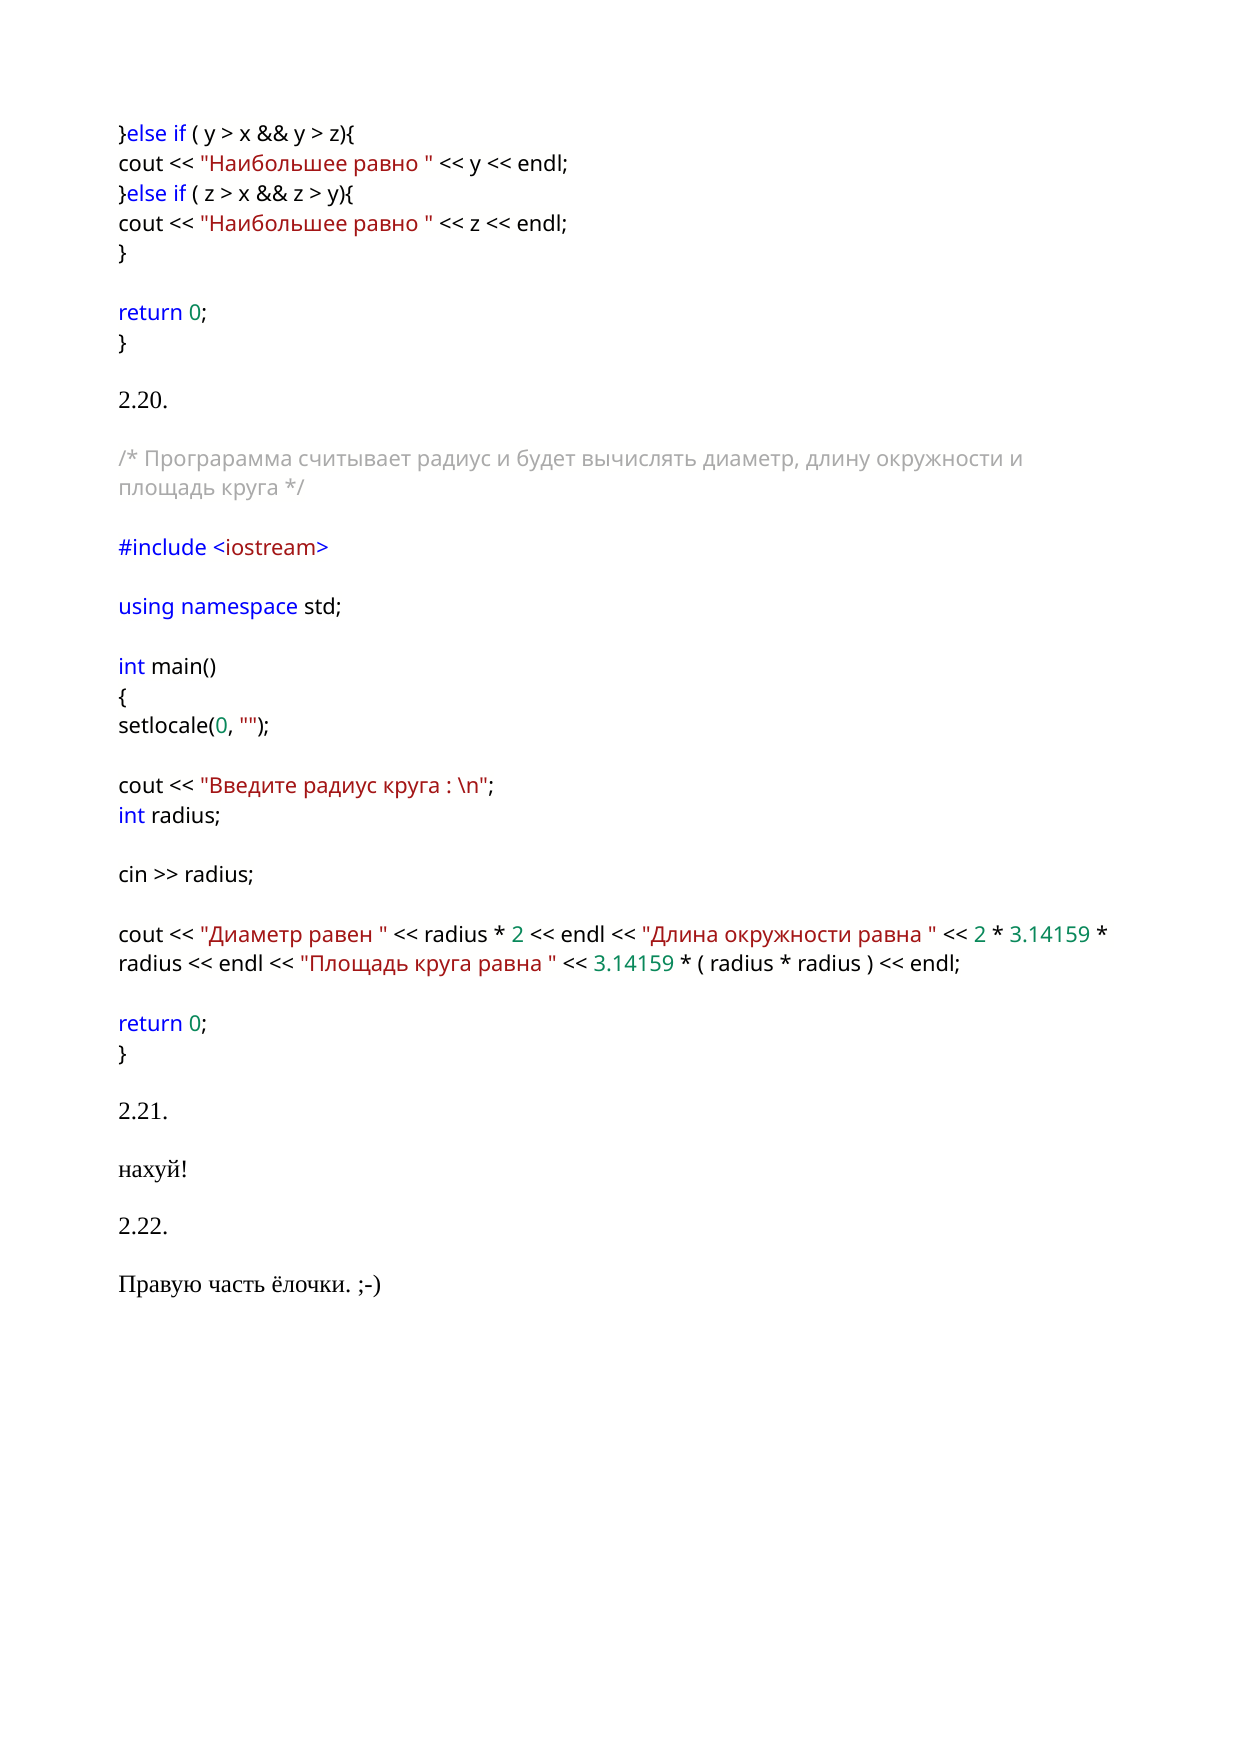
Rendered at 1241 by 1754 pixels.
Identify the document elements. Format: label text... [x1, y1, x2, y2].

text }else if ( y > x && y > z){ [118, 118, 1122, 148]
text 2.22. [118, 1211, 1122, 1240]
text using namespace std; [118, 591, 1122, 621]
text cin >> radius; [118, 859, 1122, 889]
text cout << "Наибольшее равно " << y << endl; [118, 148, 1122, 178]
text setlocale(0, ""); [118, 710, 1122, 740]
text /* Програрамма считывает радиус и будет вычислять диаметр, длину окружности и площадь круга */ [118, 443, 1122, 502]
text } [118, 1038, 1122, 1067]
text }else if ( z > x && z > y){ [118, 178, 1122, 207]
text 2.21. [118, 1096, 1122, 1125]
text int main() [118, 651, 1122, 681]
text { [118, 681, 1122, 710]
text cout << "Диаметр равен " << radius * 2 << endl << "Длина окружности равна " << 2 * 3.14159 * radius << endl << "Площадь круга равна " << 3.14159 * ( radius * radius ) << endl; [118, 919, 1122, 978]
text int radius; [118, 800, 1122, 829]
text } [118, 237, 1122, 267]
text return 0; [118, 297, 1122, 327]
text нахуй! [118, 1154, 1122, 1182]
text #include <iostream> [118, 532, 1122, 562]
text } [118, 327, 1122, 356]
text 2.20. [118, 385, 1122, 414]
text cout << "Введите радиус круга : \n"; [118, 770, 1122, 800]
text cout << "Наибольшее равно " << z << endl; [118, 207, 1122, 237]
text return 0; [118, 1008, 1122, 1038]
text Правую часть ёлочки. ;-) [118, 1269, 1122, 1297]
